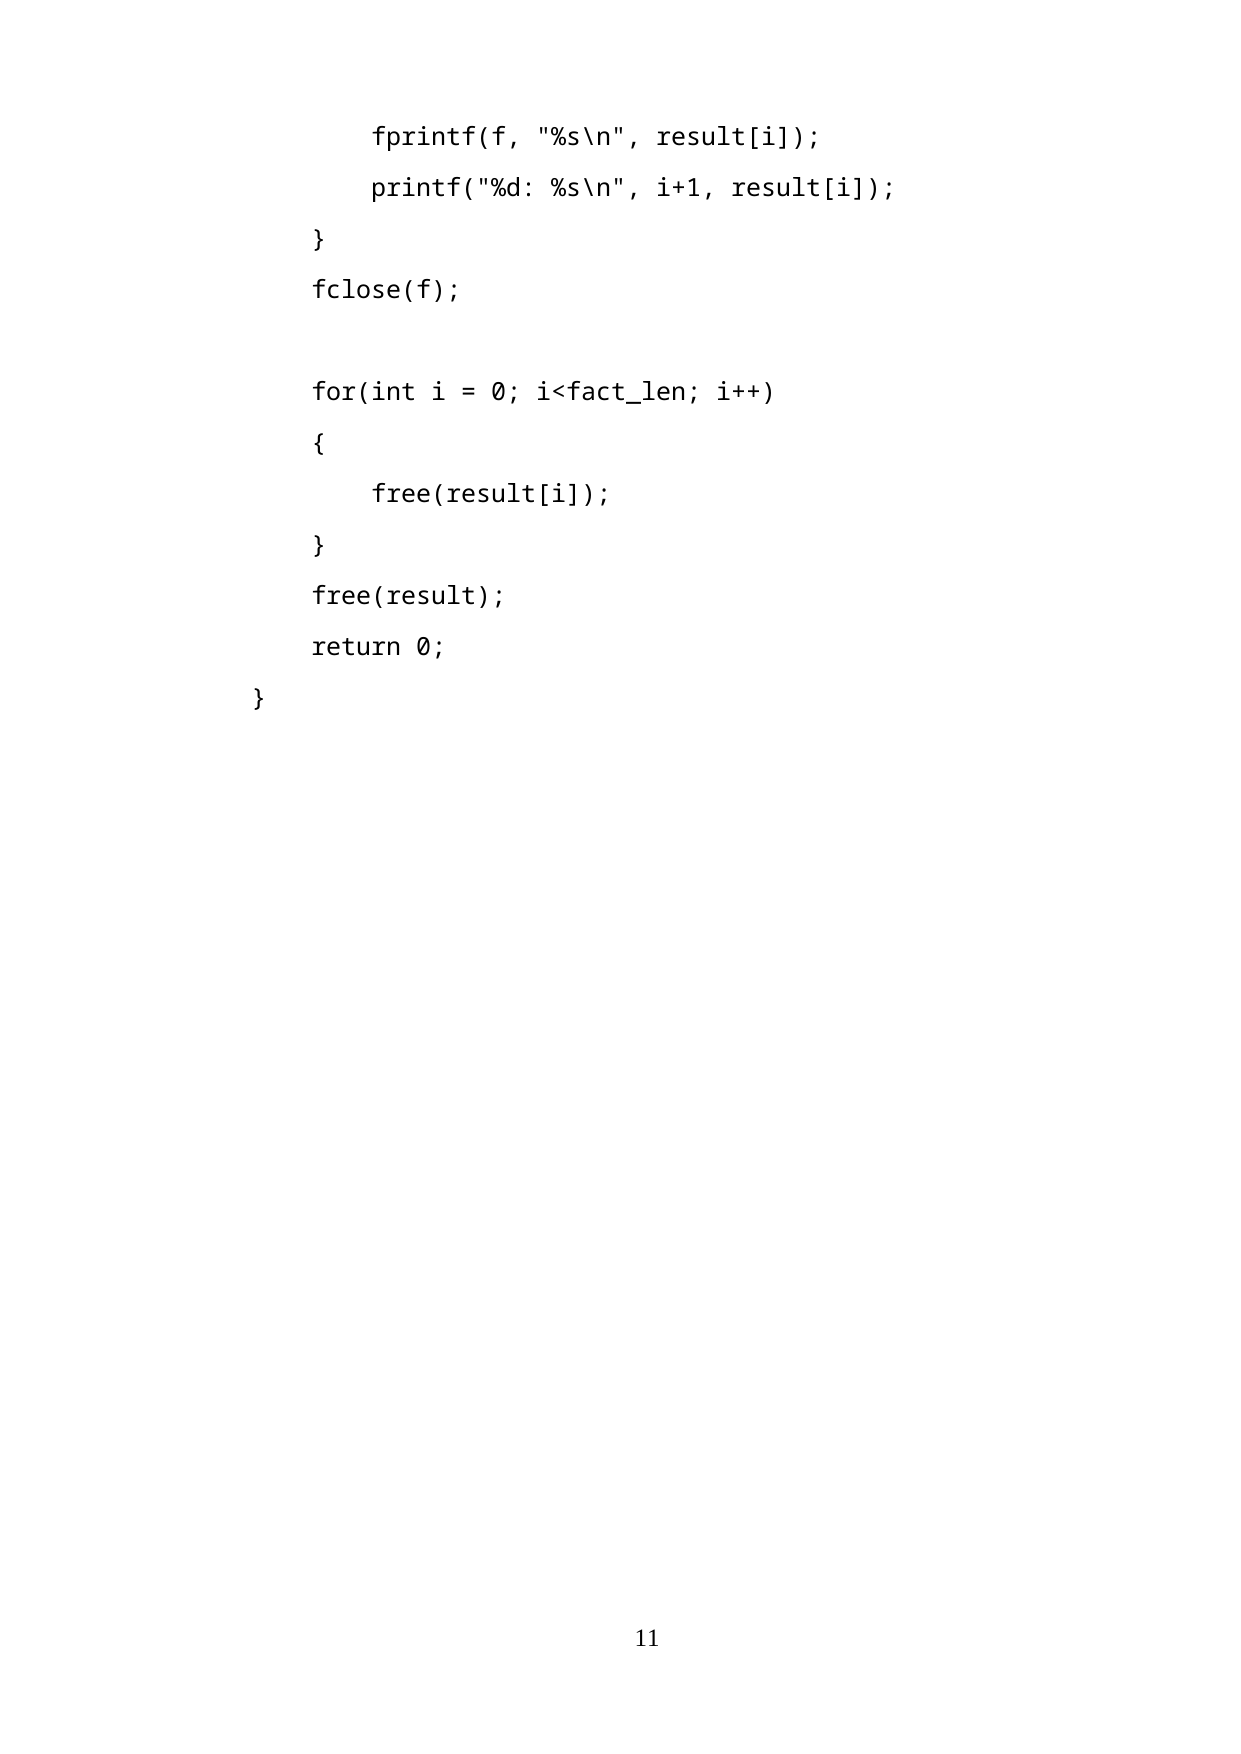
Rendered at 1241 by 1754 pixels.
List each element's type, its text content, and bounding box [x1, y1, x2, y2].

text printf("%d: %s\n", i+1, result[i]); [177, 169, 1116, 203]
text free(result); [177, 577, 1116, 612]
text fprintf(f, "%s\n", result[i]); [177, 118, 1116, 152]
text for(int i = 0; i<fact_len; i++) [177, 373, 1116, 407]
text fclose(f); [177, 271, 1116, 305]
text } [177, 526, 1116, 561]
text } [177, 220, 1116, 254]
text } [177, 679, 1116, 714]
text { [177, 424, 1116, 458]
text free(result[i]); [177, 475, 1116, 509]
text return 0; [177, 628, 1116, 663]
